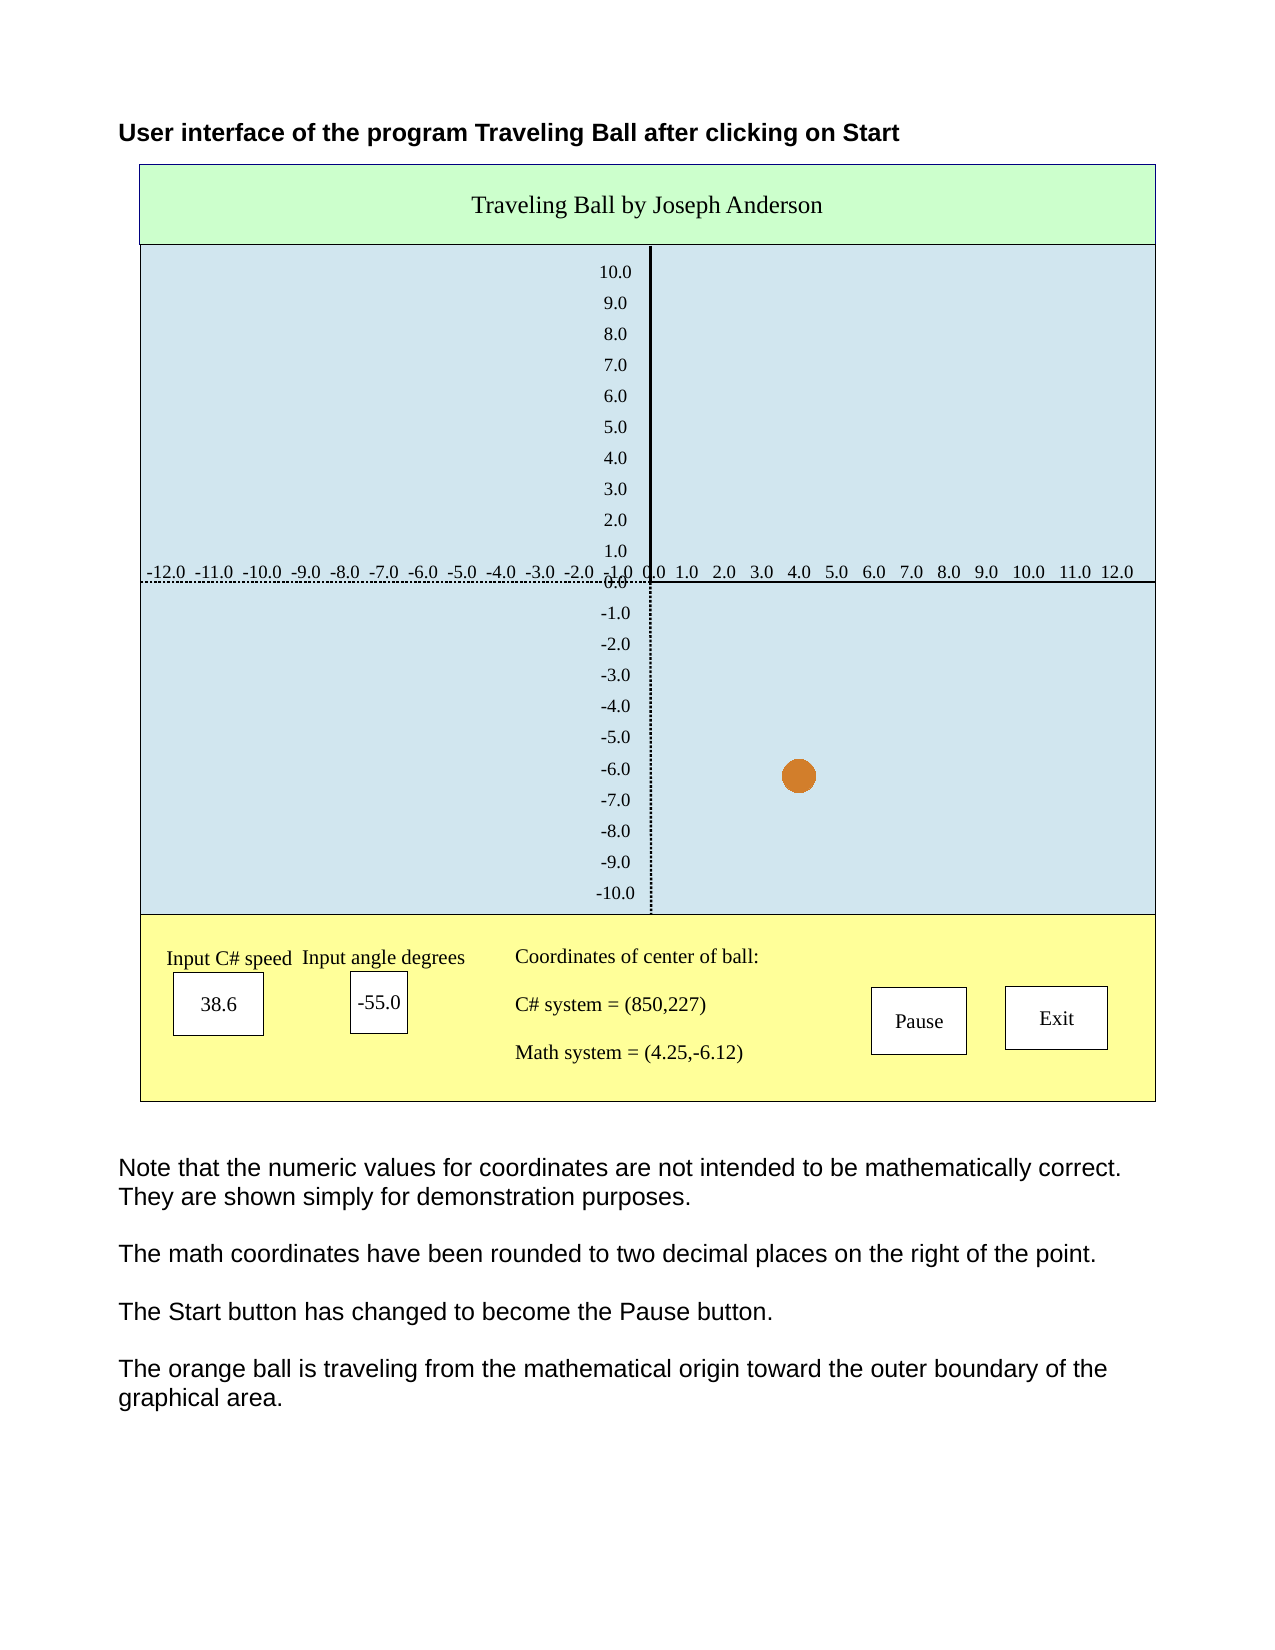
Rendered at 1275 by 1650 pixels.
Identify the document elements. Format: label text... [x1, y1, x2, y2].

text Note that the numeric values for coordinates are not intended to be mathematically correct. They are shown simply for demonstration purposes. [118, 1153, 1157, 1211]
text The math coordinates have been rounded to two decimal places on the right of the point. [118, 1239, 1157, 1268]
text The orange ball is traveling from the mathematical origin toward the outer boundary of the graphical area. [118, 1354, 1157, 1412]
text User interface of the program Traveling Ball after clicking on Start [118, 118, 1157, 147]
text The Start button has changed to become the Pause button. [118, 1297, 1157, 1326]
